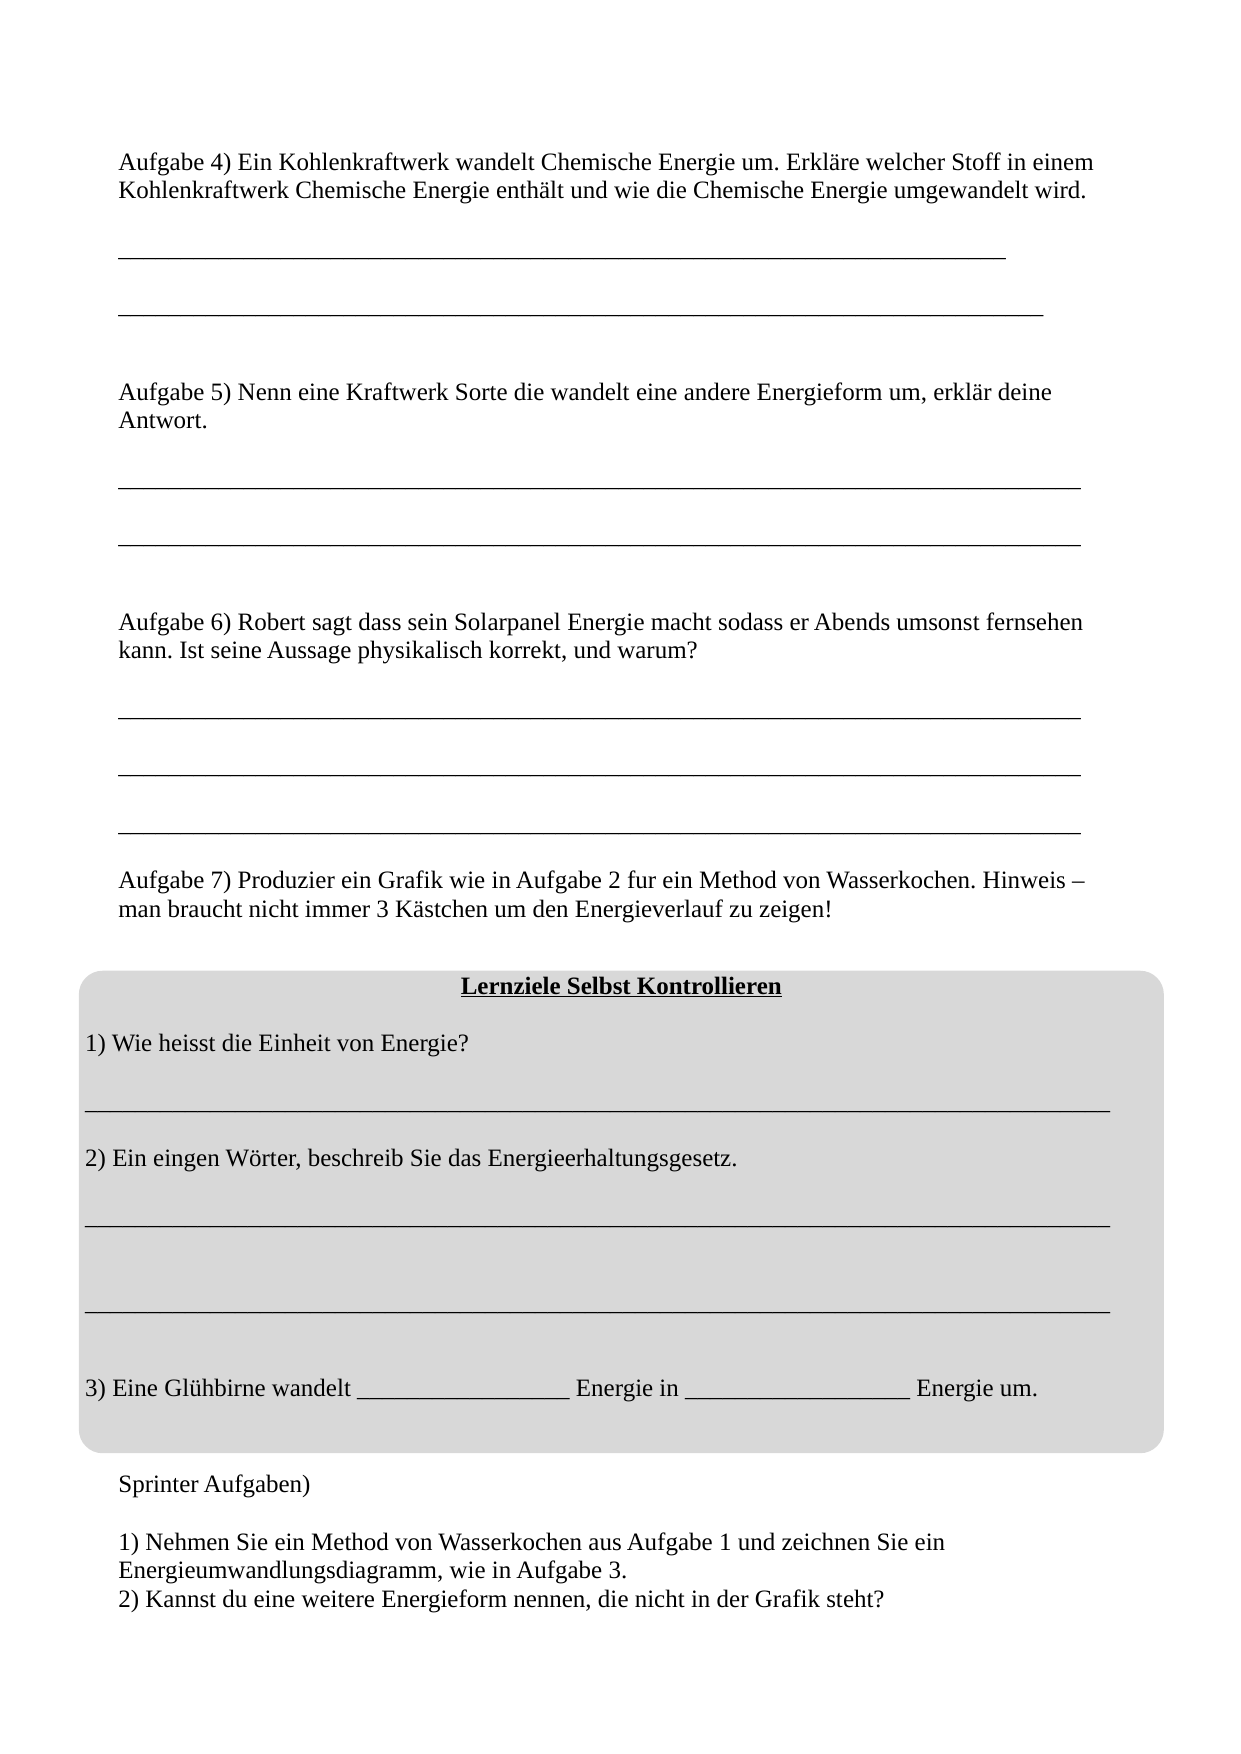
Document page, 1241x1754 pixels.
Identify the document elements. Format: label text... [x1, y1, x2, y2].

text 1) Nehmen Sie ein Method von Wasserkochen aus Aufgabe 1 und zeichnen Sie ein Energieumwandlungsdiagramm, wie in Aufgabe 3. [118, 1527, 1122, 1584]
text Aufgabe 5) Nenn eine Kraftwerk Sorte die wandelt eine andere Energieform um, erklär deine Antwort. [118, 377, 1122, 434]
text _____________________________________________________________________________ [118, 521, 1122, 549]
text _______________________________________________________________________ [118, 233, 1122, 262]
text _____________________________________________________________________________ [118, 751, 1122, 779]
text Sprinter Aufgaben) [118, 1469, 1122, 1498]
text Aufgabe 4) Ein Kohlenkraftwerk wandelt Chemische Energie um. Erkläre welcher Stoff in einem Kohlenkraftwerk Chemische Energie enthält und wie die Chemische Energie umgewandelt wird. [118, 147, 1122, 204]
text _____________________________________________________________________________ [118, 808, 1122, 837]
text _____________________________________________________________________________ [118, 463, 1122, 492]
text _____________________________________________________________________________ [118, 693, 1122, 722]
text Aufgabe 6) Robert sagt dass sein Solarpanel Energie macht sodass er Abends umsonst fernsehen kann. Ist seine Aussage physikalisch korrekt, und warum? [118, 607, 1122, 664]
text 2) Kannst du eine weitere Energieform nennen, die nicht in der Grafik steht? [118, 1584, 1122, 1613]
text __________________________________________________________________________ [118, 291, 1122, 319]
text Aufgabe 7) Produzier ein Grafik wie in Aufgabe 2 fur ein Method von Wasserkochen. Hinweis – man braucht nicht immer 3 Kästchen um den Energieverlauf zu zeigen! [118, 866, 1122, 923]
